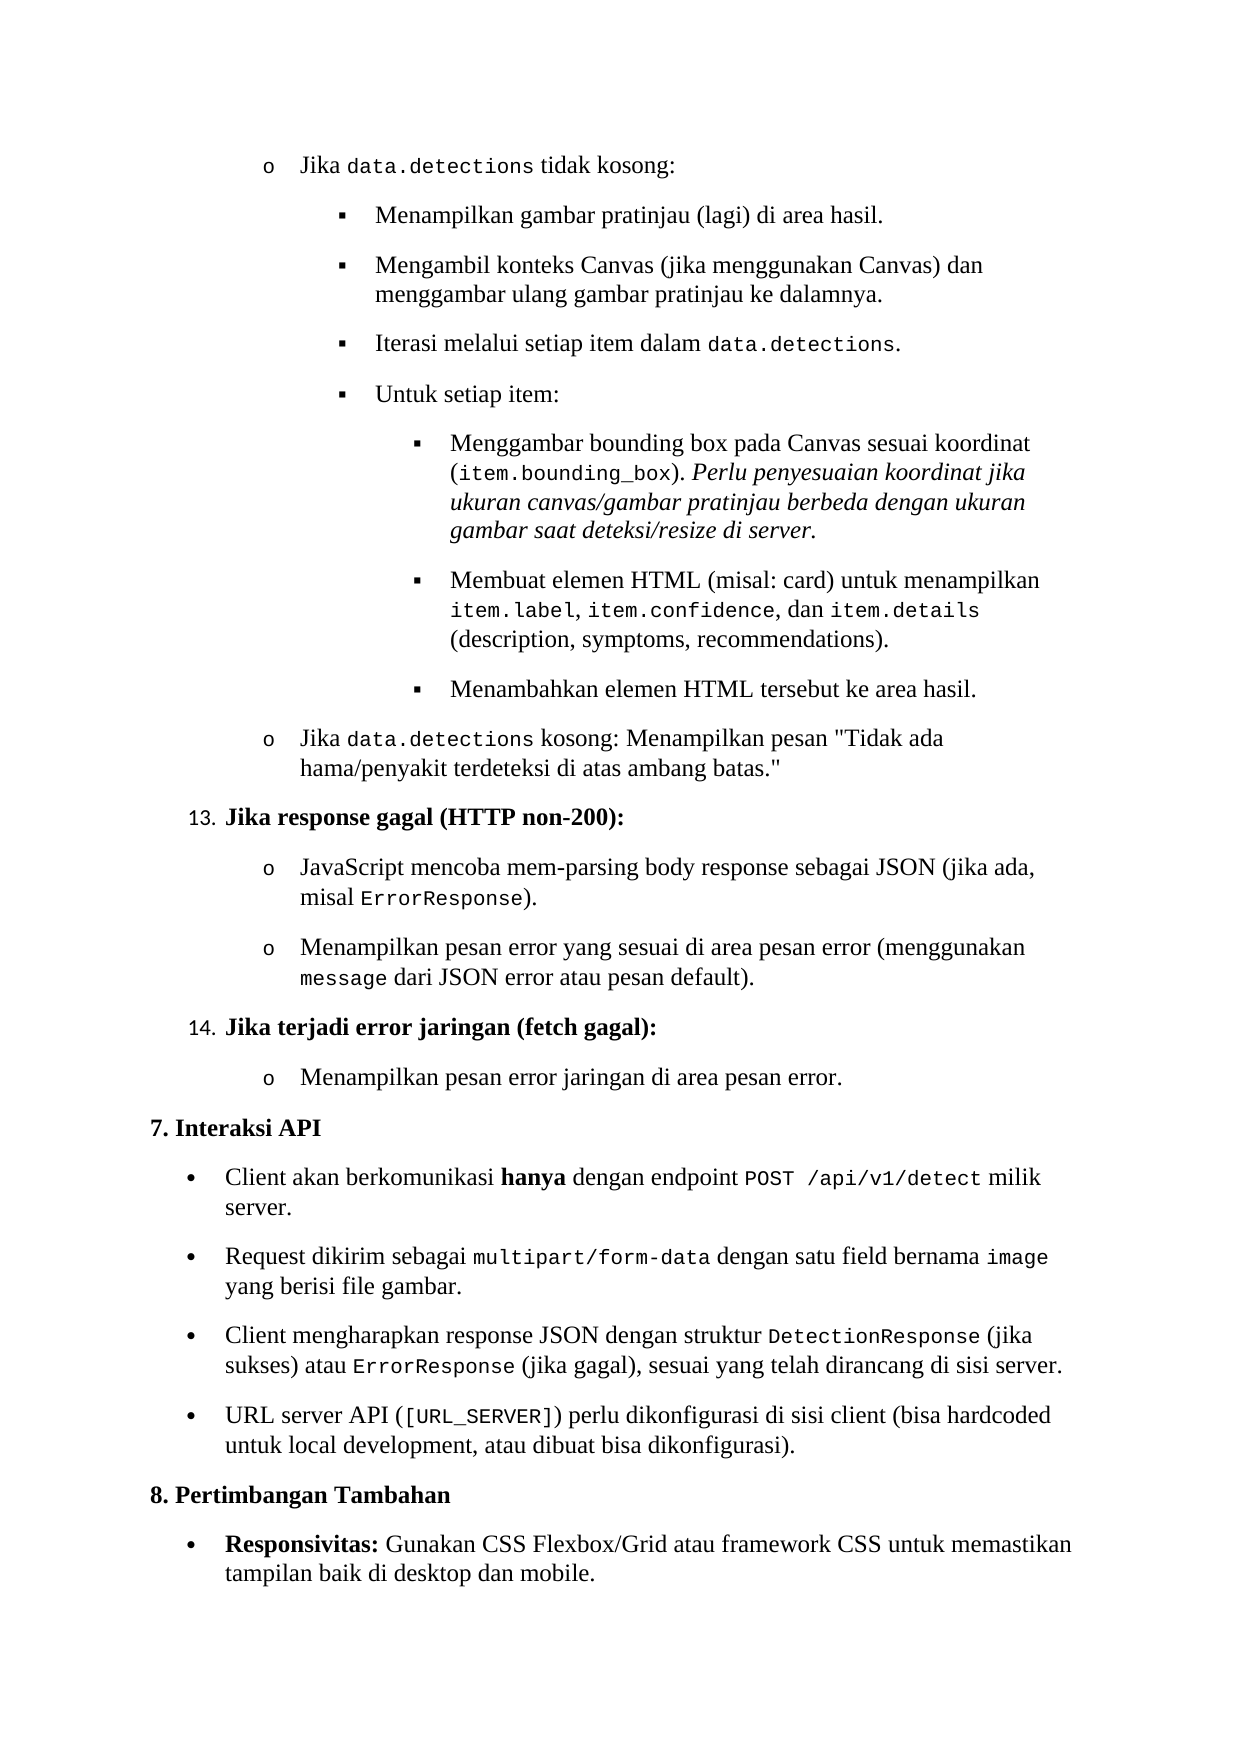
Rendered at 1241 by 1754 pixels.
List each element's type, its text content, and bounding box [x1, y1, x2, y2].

list Menampilkan gambar pratinjau (lagi) di area hasil. [337, 200, 1090, 229]
list URL server API ([URL_SERVER]) perlu dikonfigurasi di sisi client (bisa hardcoded untuk local development, atau dibuat bisa dikonfigurasi). [187, 1401, 1090, 1459]
list Menampilkan pesan error yang sesuai di area pesan error (menggunakan message dari JSON error atau pesan default). [262, 932, 1090, 992]
text 8. Pertimbangan Tambahan [150, 1480, 1090, 1508]
list Request dikirim sebagai multipart/form-data dengan satu field bernama image yang berisi file gambar. [187, 1241, 1090, 1300]
text 7. Interaksi API [150, 1113, 1090, 1141]
list JavaScript mencoba mem-parsing body response sebagai JSON (jika ada, misal ErrorResponse). [262, 852, 1090, 912]
list Iterasi melalui setiap item dalam data.detections. [337, 328, 1090, 358]
list Jika data.detections kosong: Menampilkan pesan "Tidak ada hama/penyakit terdeteksi di atas ambang batas." [262, 723, 1090, 782]
list Membuat elemen HTML (misal: card) untuk menampilkan item.label, item.confidence, dan item.details (description, symptoms, recommendations). [412, 565, 1090, 653]
list Untuk setiap item: [337, 379, 1090, 407]
list Menampilkan pesan error jaringan di area pesan error. [262, 1062, 1090, 1092]
list Responsivitas: Gunakan CSS Flexbox/Grid atau framework CSS untuk memastikan tampilan baik di desktop dan mobile. [187, 1529, 1090, 1587]
list Menggambar bounding box pada Canvas sesuai koordinat (item.bounding_box). Perlu penyesuaian koordinat jika ukuran canvas/gambar pratinjau berbeda dengan ukuran gambar saat deteksi/resize di server. [412, 428, 1090, 544]
list Client akan berkomunikasi hanya dengan endpoint POST /api/v1/detect milik server. [187, 1162, 1090, 1221]
list Client mengharapkan response JSON dengan struktur DetectionResponse (jika sukses) atau ErrorResponse (jika gagal), sesuai yang telah dirancang di sisi server. [187, 1321, 1090, 1380]
list Jika response gagal (HTTP non-200): [187, 802, 1090, 832]
list Menambahkan elemen HTML tersebut ke area hasil. [412, 674, 1090, 702]
list Mengambil konteks Canvas (jika menggunakan Canvas) dan menggambar ulang gambar pratinjau ke dalamnya. [337, 250, 1090, 307]
list Jika terjadi error jaringan (fetch gagal): [187, 1012, 1090, 1041]
list Jika data.detections tidak kosong: [262, 150, 1090, 179]
